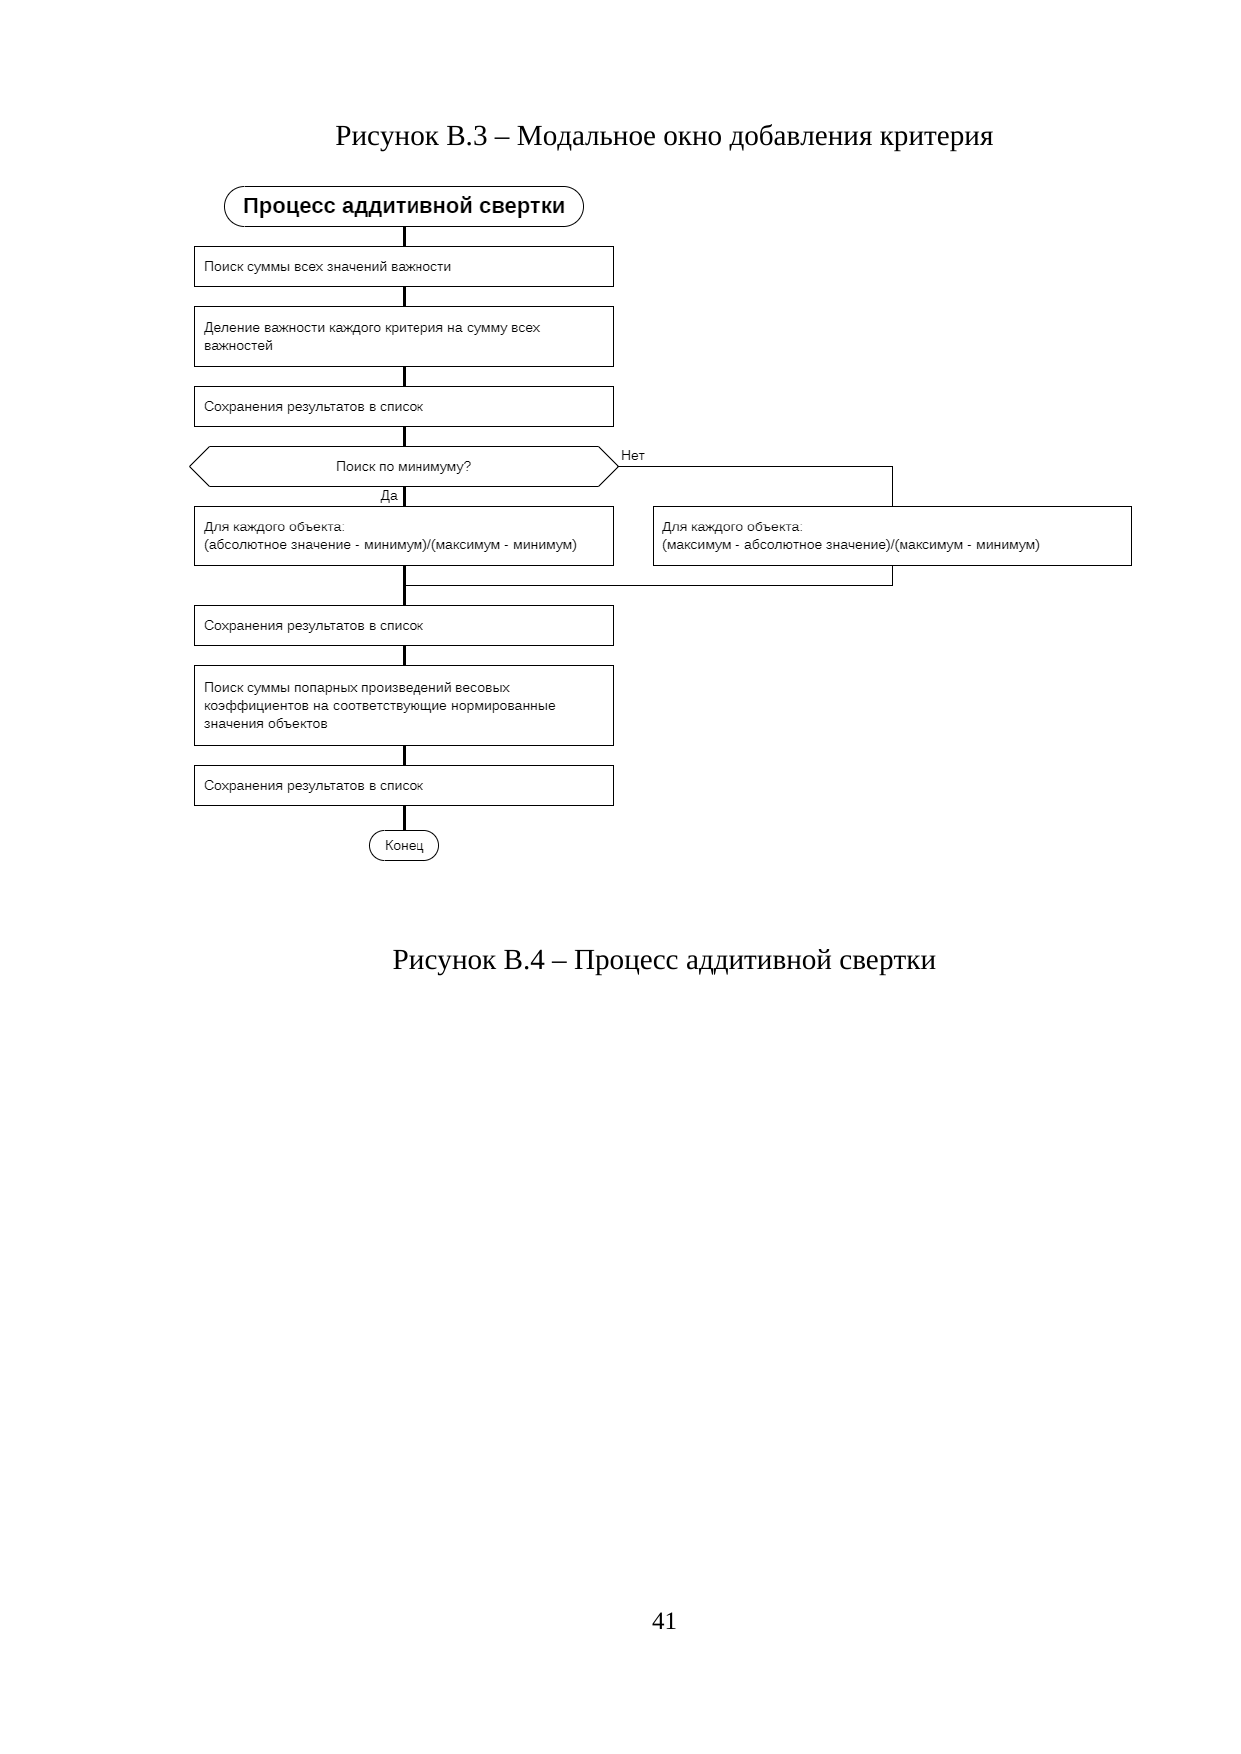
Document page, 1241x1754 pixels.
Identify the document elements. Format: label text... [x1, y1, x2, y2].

text Рисунок В.3 – Модальное окно добавления критерия [177, 118, 1152, 152]
text Рисунок В.4 – Процесс аддитивной свертки [177, 942, 1152, 976]
picture [174, 166, 1150, 884]
